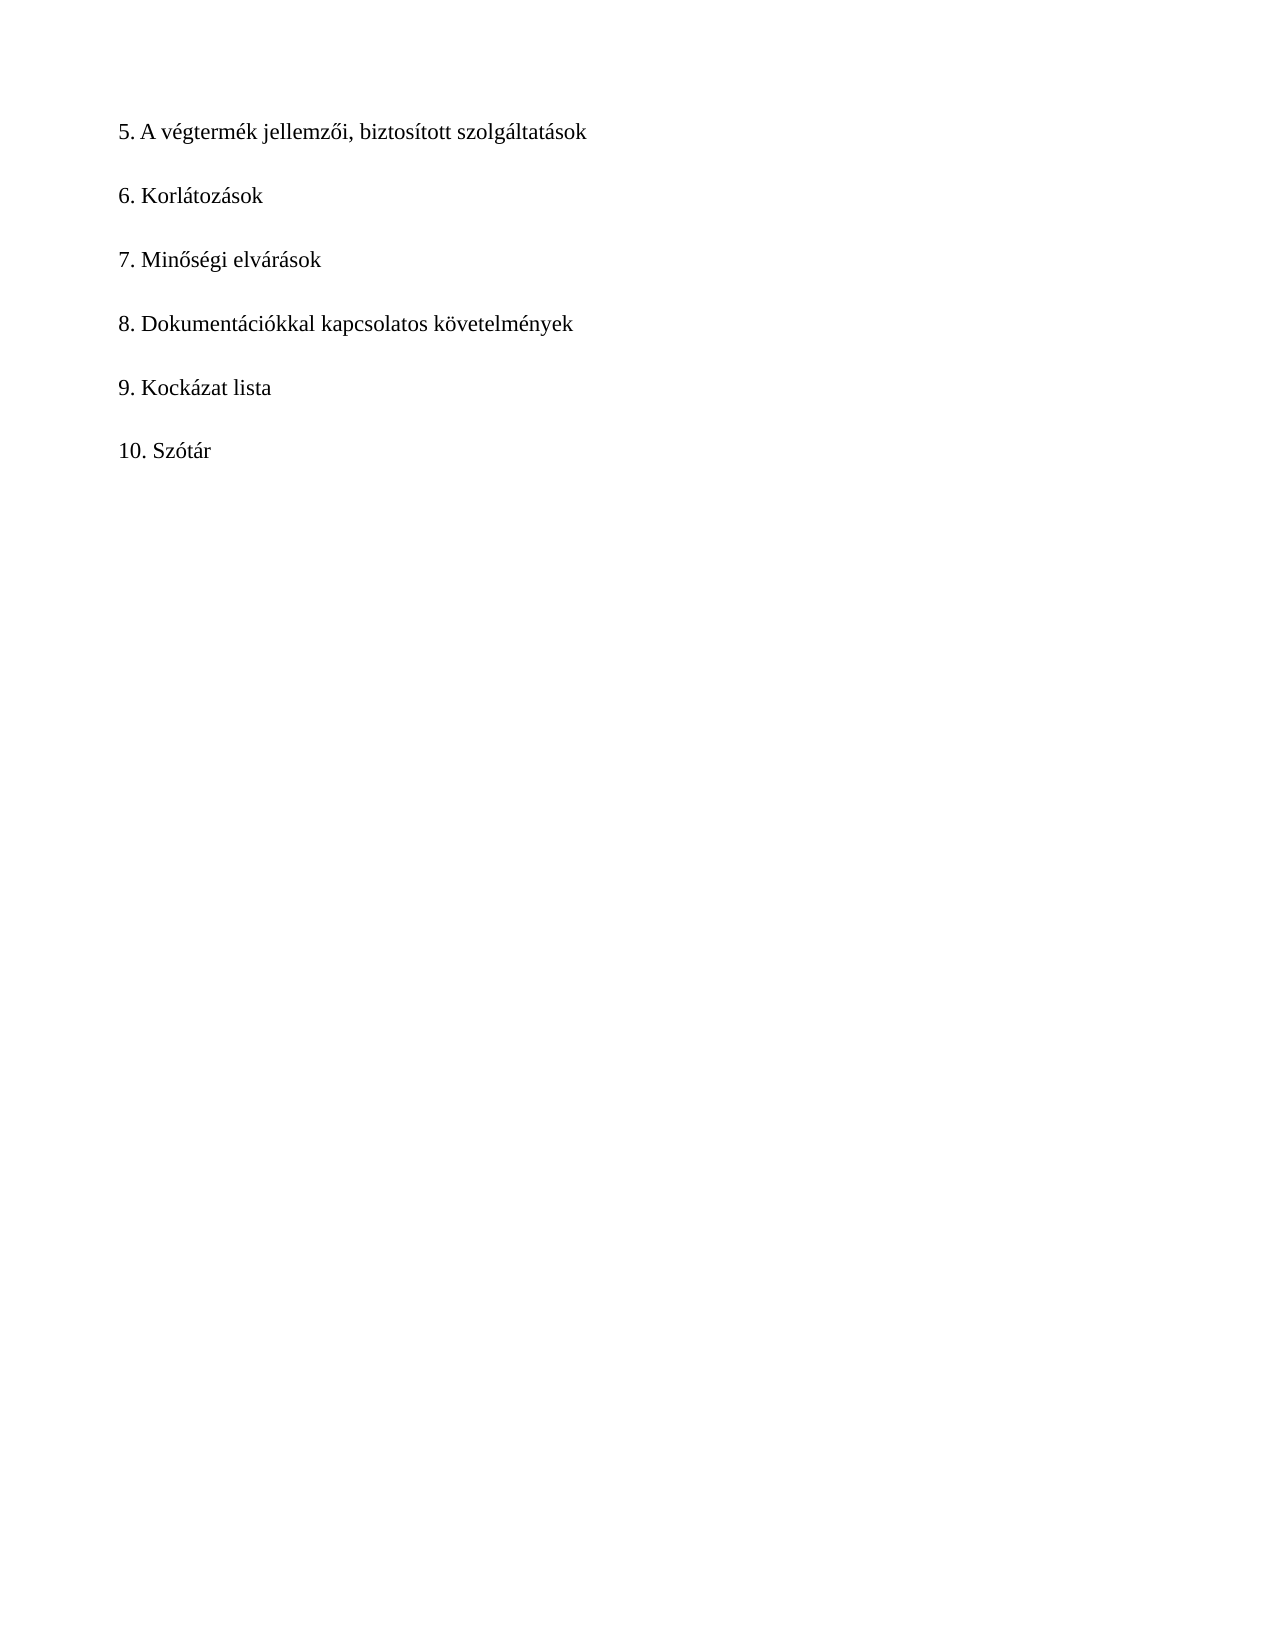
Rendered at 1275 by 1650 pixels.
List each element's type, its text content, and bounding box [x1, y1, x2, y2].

subtitle 6. Korlátozások [118, 182, 1157, 208]
subtitle 9. Kockázat lista [118, 373, 1157, 400]
subtitle 5. A végtermék jellemzői, biztosított szolgáltatások [118, 118, 1157, 144]
subtitle 8. Dokumentációkkal kapcsolatos követelmények [118, 310, 1157, 336]
subtitle 7. Minőségi elvárások [118, 246, 1157, 272]
subtitle 10. Szótár [118, 437, 1157, 464]
